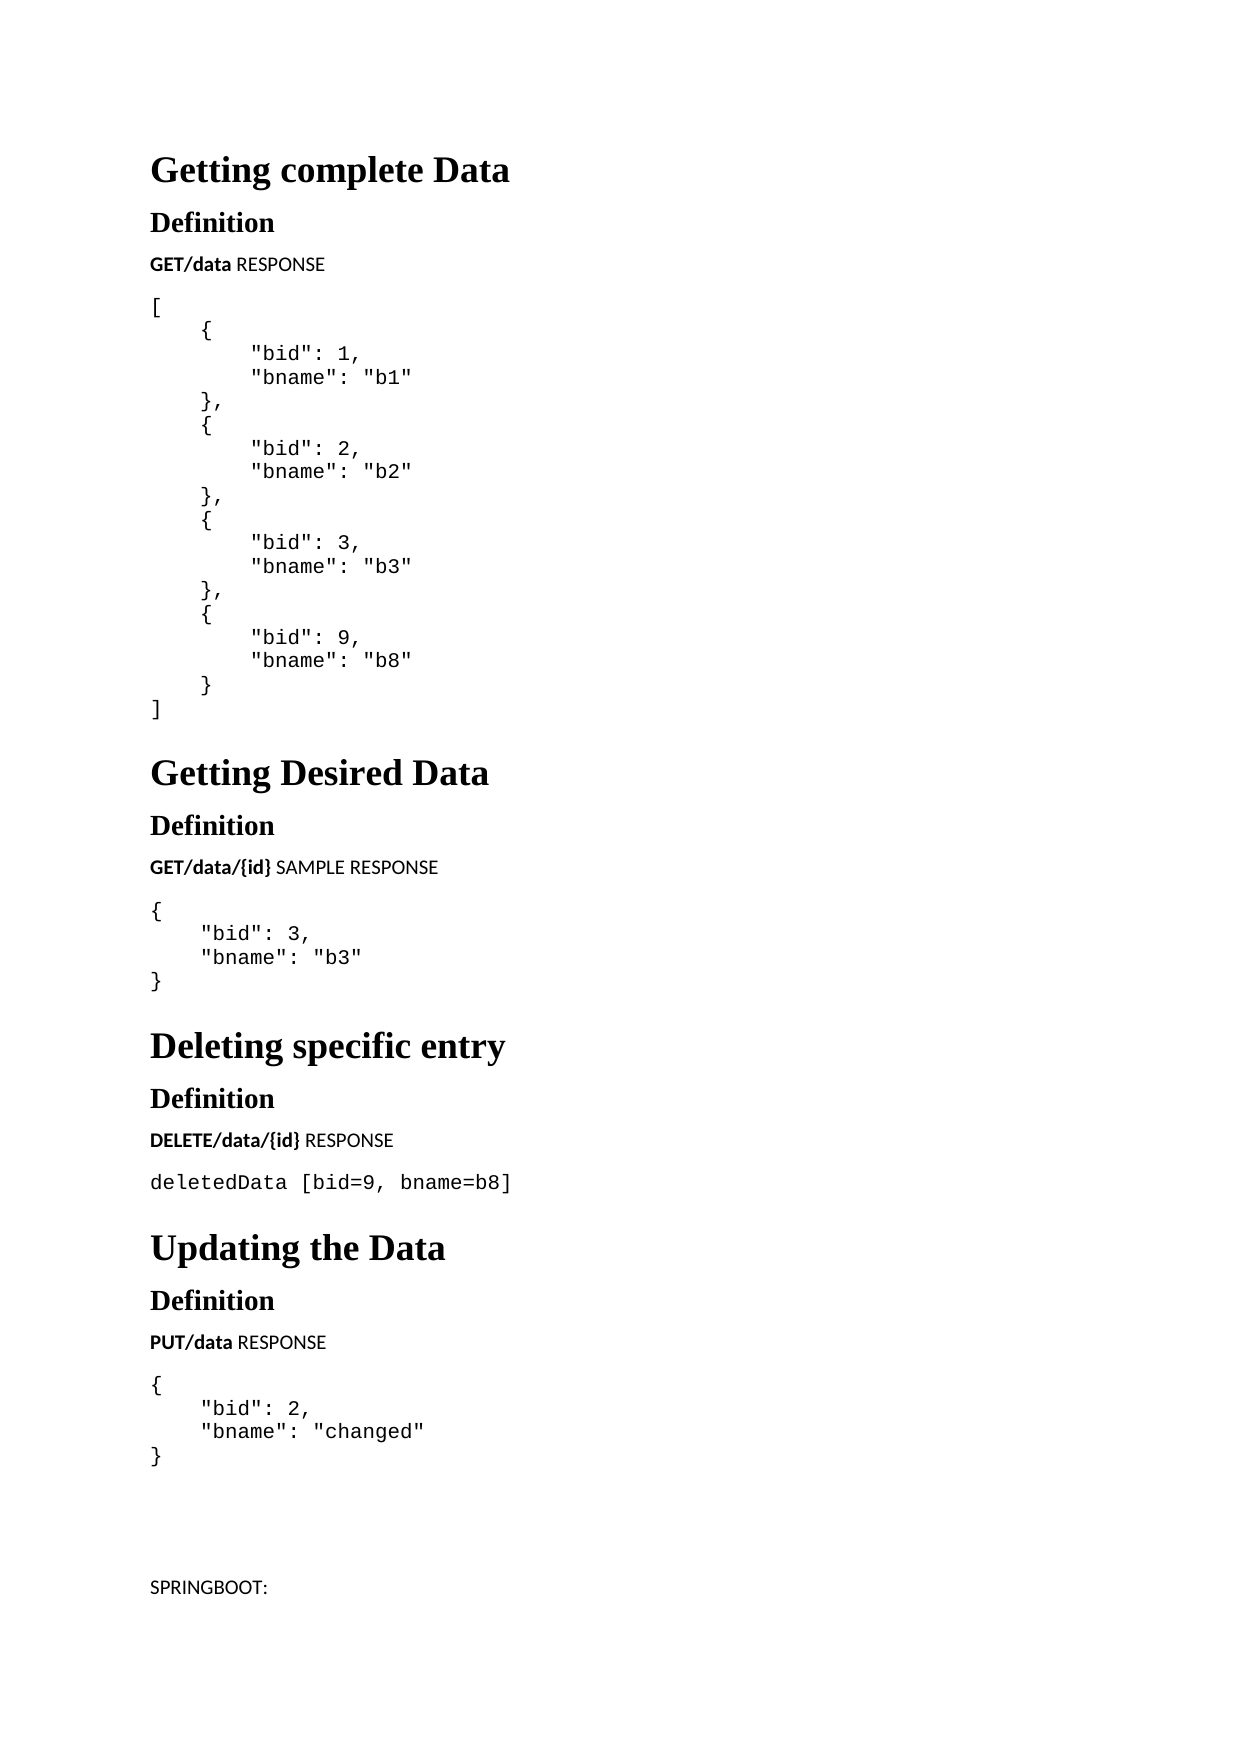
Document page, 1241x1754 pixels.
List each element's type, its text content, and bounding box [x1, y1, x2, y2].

text deletedData [bid=9, bname=b8] [150, 1172, 1090, 1196]
text "bname": "b2" [150, 461, 1090, 485]
text ] [150, 698, 1090, 721]
subtitle Definition [150, 1081, 1090, 1115]
subtitle Definition [150, 205, 1090, 238]
text "bid": 1, [150, 343, 1090, 367]
text { [150, 1374, 1090, 1398]
subtitle Deleting specific entry [150, 1024, 1090, 1067]
subtitle Updating the Data [150, 1226, 1090, 1269]
text { [150, 899, 1090, 923]
text } [150, 674, 1090, 698]
text SPRINGBOOT: [150, 1574, 1090, 1600]
text } [150, 1445, 1090, 1469]
text "bid": 9, [150, 627, 1090, 650]
text }, [150, 579, 1090, 603]
text "bid": 3, [150, 923, 1090, 947]
text "bname": "changed" [150, 1422, 1090, 1445]
text "bid": 2, [150, 1398, 1090, 1422]
text { [150, 603, 1090, 627]
text "bname": "b3" [150, 556, 1090, 579]
text "bid": 2, [150, 438, 1090, 461]
text "bid": 3, [150, 532, 1090, 556]
text DELETE/data/{id} RESPONSE [150, 1127, 1090, 1153]
subtitle Getting complete Data [150, 147, 1090, 190]
text }, [150, 485, 1090, 508]
subtitle Definition [150, 808, 1090, 842]
text [ [150, 296, 1090, 319]
text { [150, 508, 1090, 532]
text GET/data/{id} SAMPLE RESPONSE [150, 854, 1090, 880]
text }, [150, 390, 1090, 414]
text { [150, 319, 1090, 343]
text { [150, 414, 1090, 438]
text } [150, 971, 1090, 994]
text "bname": "b3" [150, 947, 1090, 971]
text PUT/data RESPONSE [150, 1329, 1090, 1355]
text "bname": "b8" [150, 650, 1090, 674]
subtitle Definition [150, 1283, 1090, 1317]
subtitle Getting Desired Data [150, 751, 1090, 794]
text "bname": "b1" [150, 367, 1090, 390]
text GET/data RESPONSE [150, 251, 1090, 276]
